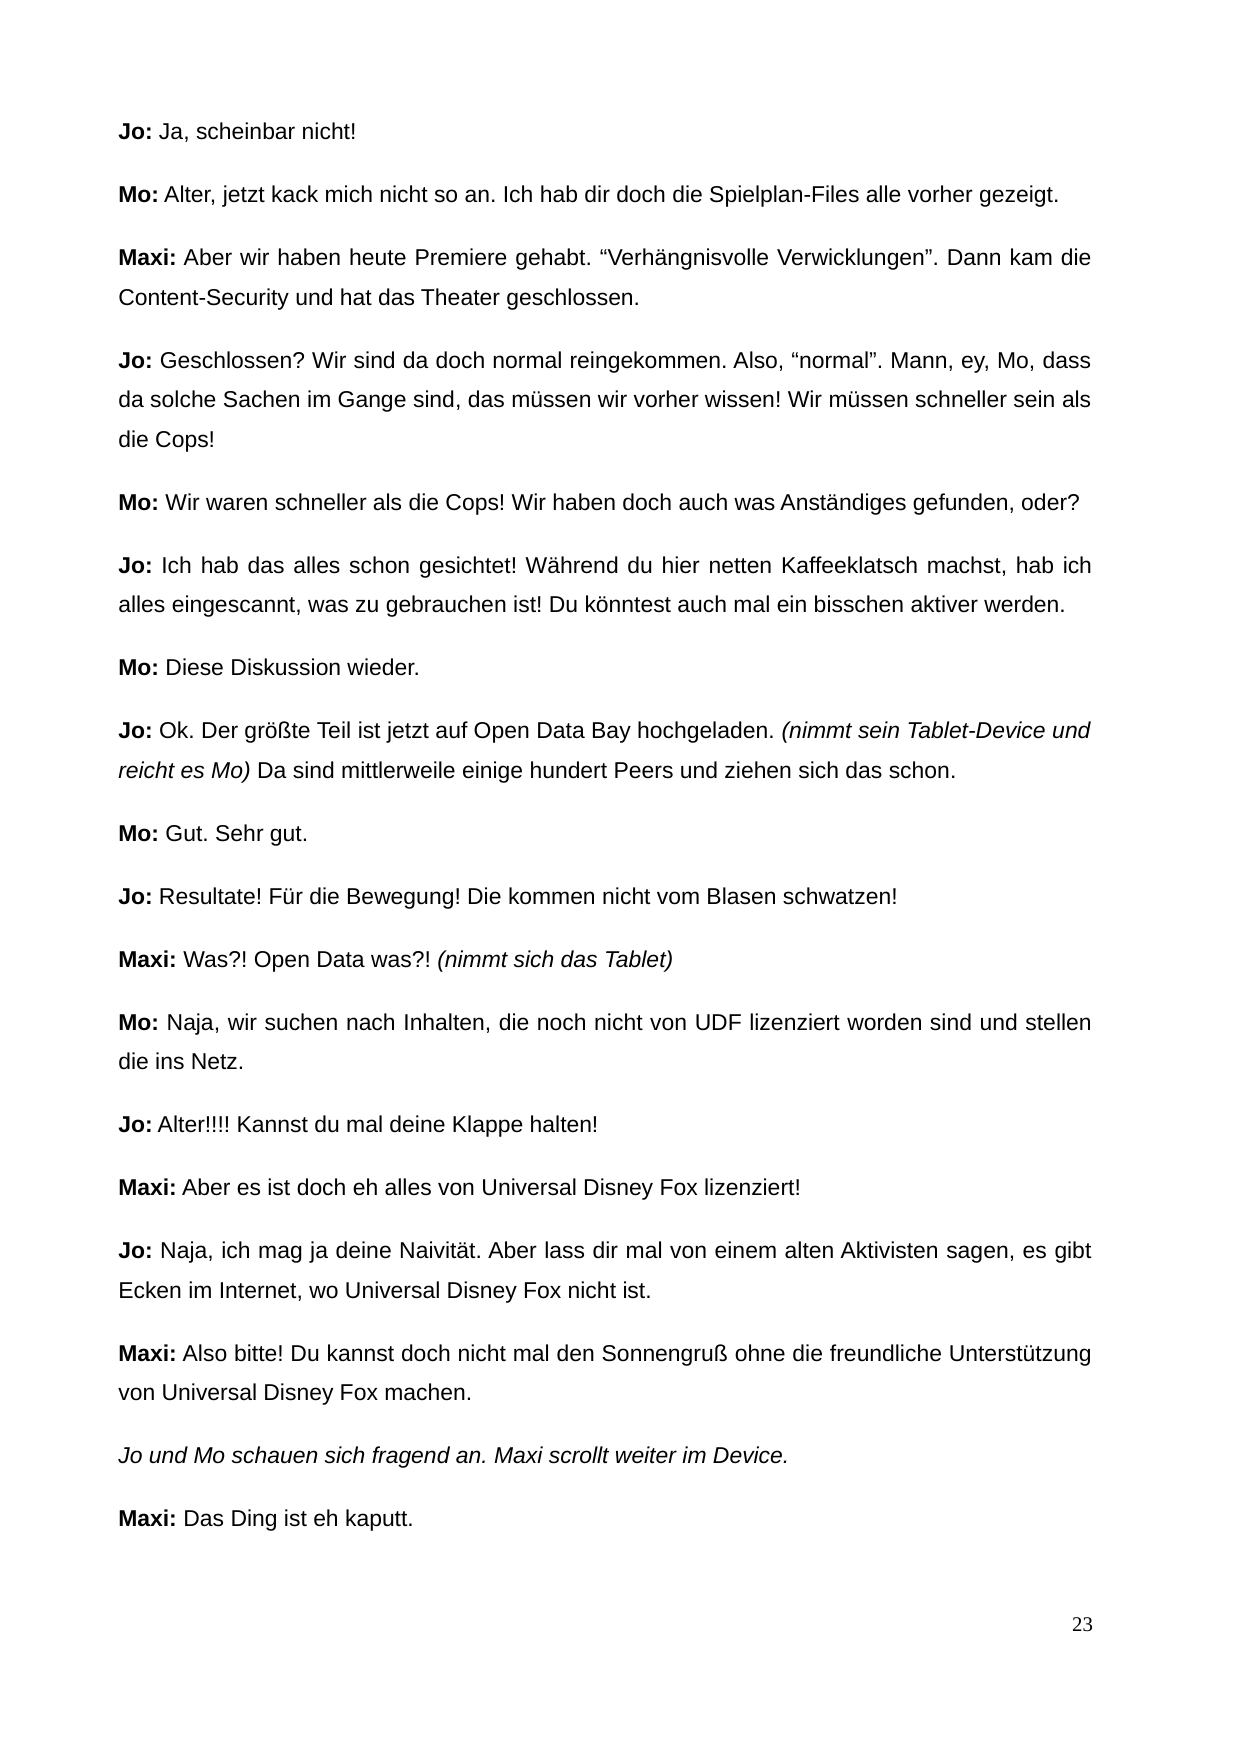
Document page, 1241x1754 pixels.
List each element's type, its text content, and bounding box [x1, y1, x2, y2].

text Maxi: Das Ding ist eh kaputt. [118, 1505, 1093, 1532]
text Maxi: Also bitte! Du kannst doch nicht mal den Sonnengruß ohne die freundliche Unterstützung von Universal Disney Fox machen. [118, 1340, 1093, 1406]
text Mo: Gut. Sehr gut. [118, 820, 1093, 846]
text Mo: Naja, wir suchen nach Inhalten, die noch nicht von UDF lizenziert worden sind und stellen die ins Netz. [118, 1009, 1093, 1074]
text Jo: Naja, ich mag ja deine Naivität. Aber lass dir mal von einem alten Aktivisten sagen, es gibt Ecken im Internet, wo Universal Disney Fox nicht ist. [118, 1237, 1093, 1303]
text Mo: Wir waren schneller als die Cops! Wir haben doch auch was Anständiges gefunden, oder? [118, 489, 1093, 515]
text Mo: Diese Diskussion wieder. [118, 654, 1093, 681]
text Mo: Alter, jetzt kack mich nicht so an. Ich hab dir doch die Spielplan-Files alle vorher gezeigt. [118, 181, 1093, 207]
text Maxi: Was?! Open Data was?! (nimmt sich das Tablet) [118, 946, 1093, 972]
text Jo: Ja, scheinbar nicht! [118, 118, 1093, 144]
text Jo: Alter!!!! Kannst du mal deine Klappe halten! [118, 1111, 1093, 1138]
text Jo und Mo schauen sich fragend an. Maxi scrollt weiter im Device. [118, 1442, 1093, 1469]
text Maxi: Aber wir haben heute Premiere gehabt. “Verhängnisvolle Verwicklungen”. Dann kam die Content-Security und hat das Theater geschlossen. [118, 244, 1093, 310]
text Jo: Ich hab das alles schon gesichtet! Während du hier netten Kaffeeklatsch machst, hab ich alles eingescannt, was zu gebrauchen ist! Du könntest auch mal ein bisschen aktiver werden. [118, 552, 1093, 617]
text Jo: Resultate! Für die Bewegung! Die kommen nicht vom Blasen schwatzen! [118, 883, 1093, 909]
text Maxi: Aber es ist doch eh alles von Universal Disney Fox lizenziert! [118, 1174, 1093, 1201]
text Jo: Ok. Der größte Teil ist jetzt auf Open Data Bay hochgeladen. (nimmt sein Tablet-Device und reicht es Mo) Da sind mittlerweile einige hundert Peers und ziehen sich das schon. [118, 717, 1093, 783]
text Jo: Geschlossen? Wir sind da doch normal reingekommen. Also, “normal”. Mann, ey, Mo, dass da solche Sachen im Gange sind, das müssen wir vorher wissen! Wir müssen schneller sein als die Cops! [118, 347, 1093, 452]
